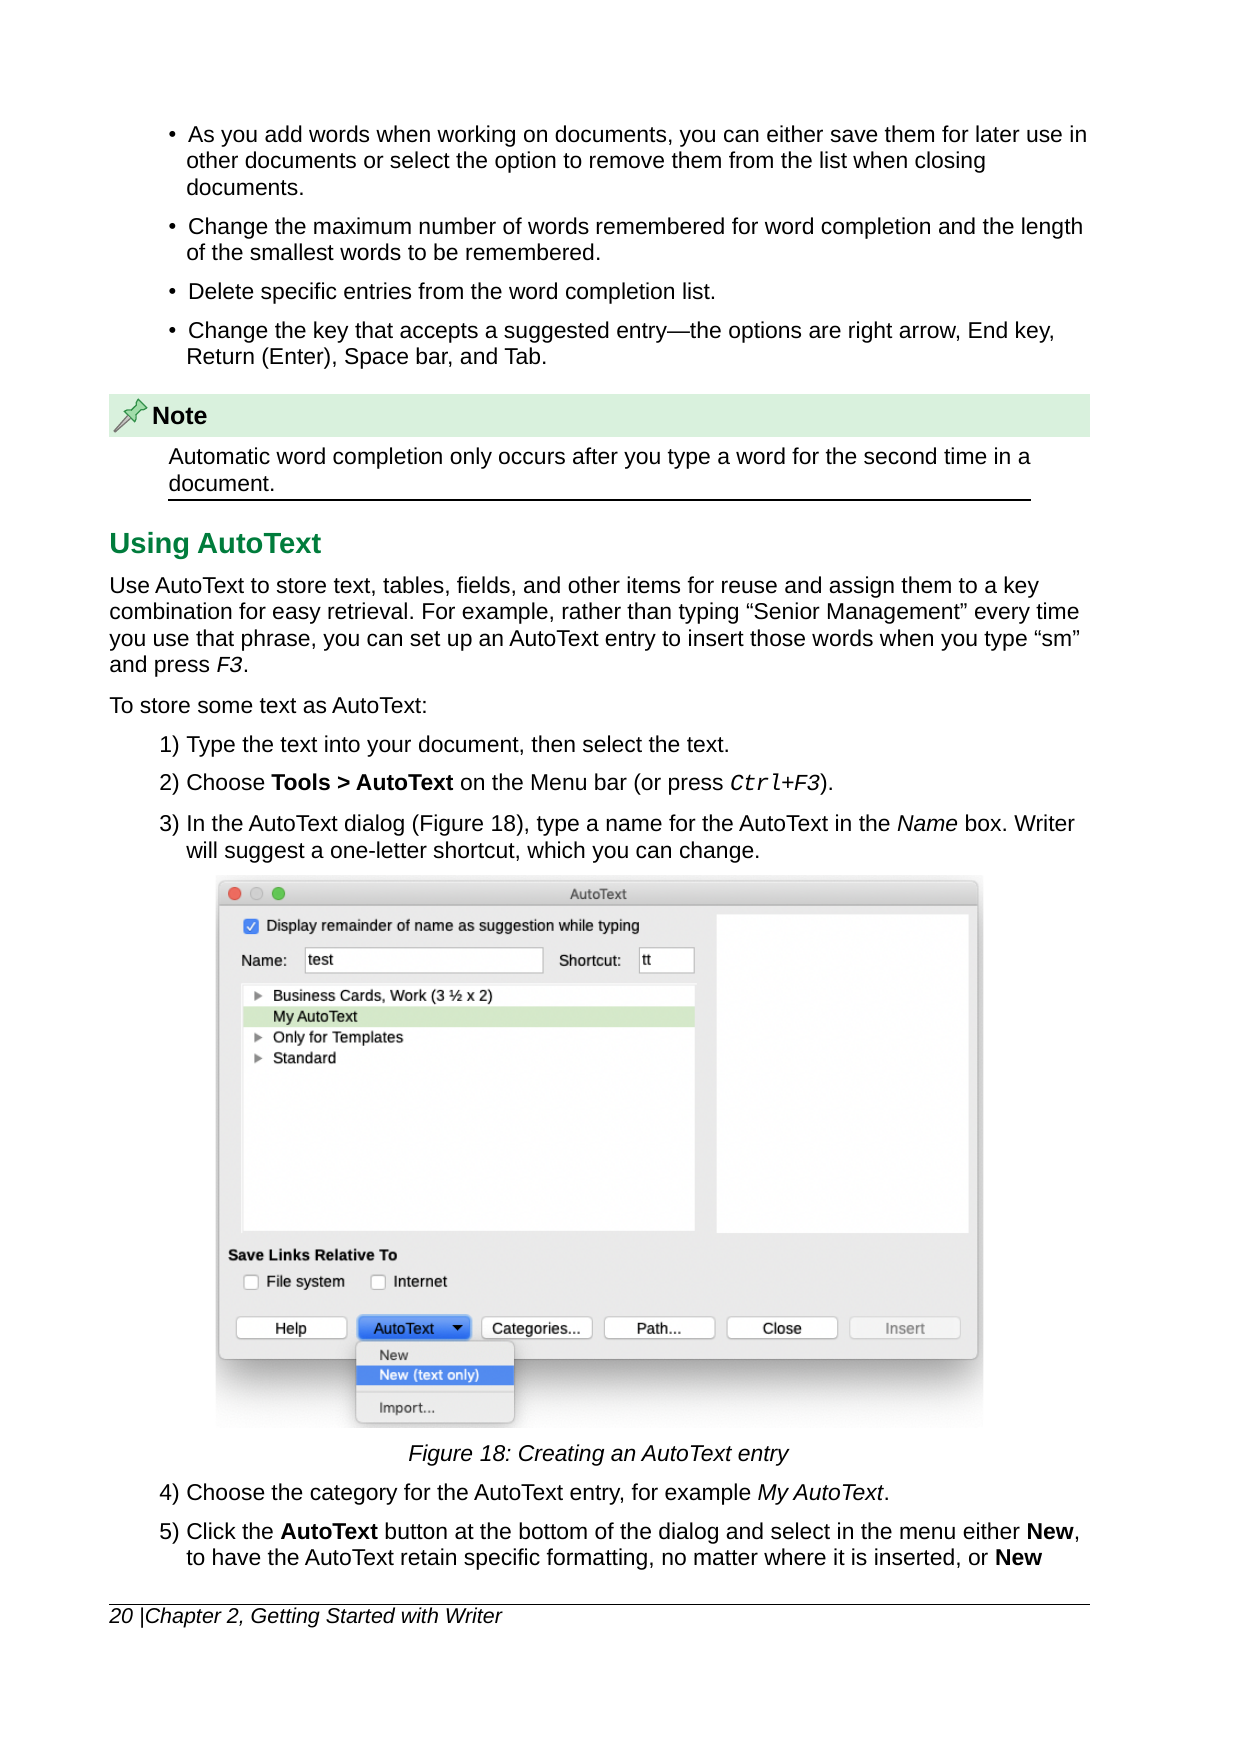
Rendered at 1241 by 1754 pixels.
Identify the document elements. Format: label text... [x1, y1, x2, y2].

list In the AutoText dialog (Figure 18), type a name for the AutoText in the Name box. Writer will suggest a one-letter shortcut, which you can change. [186, 810, 1090, 863]
list Change the maximum number of words remembered for word completion and the length of the smallest words to be remembered. [168, 213, 1090, 265]
subtitle Using AutoText [109, 526, 1090, 559]
list Change the key that accepts a suggested entry—the options are right arrow, End key, Return (Enter), Space bar, and Tab. [168, 317, 1090, 369]
list To store some text as AutoText: [109, 692, 1090, 718]
text Figure 18: Creating an AutoText entry [216, 1440, 983, 1466]
list As you add words when working on documents, you can either save them for later use in other documents or select the option to remove them from the list when closing documents. [168, 121, 1090, 200]
picture [215, 875, 984, 1428]
text Automatic word completion only occurs after you type a word for the second time in a document. [168, 443, 1031, 499]
text Use AutoText to store text, tables, fields, and other items for reuse and assign them to a key combination for easy retrieval. For example, rather than typing “Senior Management” every time you use that phrase, you can set up an AutoText entry to insert those words when you type “sm” and press F3. [109, 572, 1090, 679]
list Type the text into your document, then select the text. [186, 731, 1090, 757]
list Choose Tools > AutoText on the Menu bar (or press Ctrl+F3). [186, 769, 1090, 798]
subtitle Note [109, 394, 1090, 437]
list Choose the category for the AutoText entry, for example My AutoText. [186, 1479, 1090, 1505]
list Delete specific entries from the word completion list. [168, 278, 1090, 304]
list Click the AutoText button at the bottom of the dialog and select in the menu either New, to have the AutoText retain specific formatting, no matter where it is inserted, or New [186, 1518, 1090, 1570]
